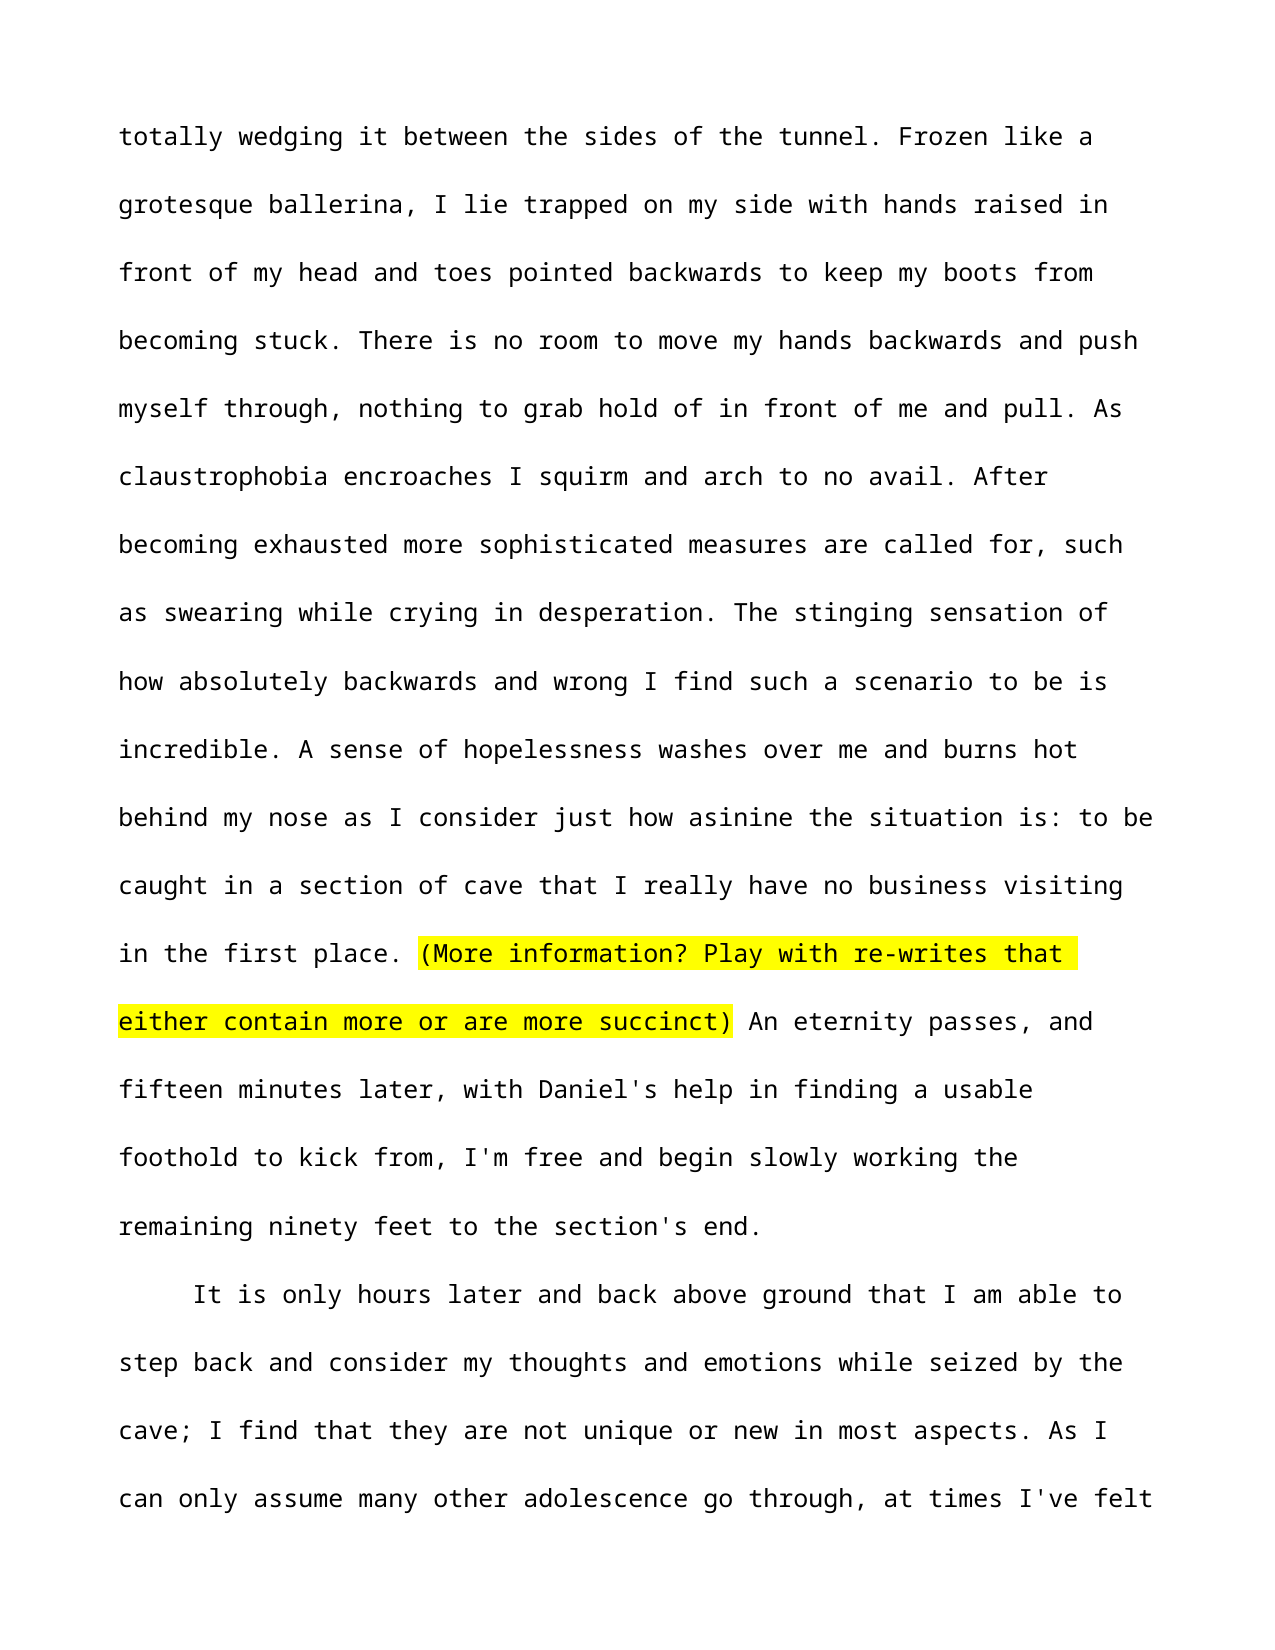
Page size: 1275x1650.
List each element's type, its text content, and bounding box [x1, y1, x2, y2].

text It is only hours later and back above ground that I am able to step back and consider my thoughts and emotions while seized by the cave; I find that they are not unique or new in most aspects. As I can only assume many other adolescence go through, at times I've felt [118, 1276, 1157, 1515]
text totally wedging it between the sides of the tunnel. Frozen like a grotesque ballerina, I lie trapped on my side with hands raised in front of my head and toes pointed backwards to keep my boots from becoming stuck. There is no room to move my hands backwards and push myself through, nothing to grab hold of in front of me and pull. As claustrophobia encroaches I squirm and arch to no avail. After becoming exhausted more sophisticated measures are called for, such as swearing while crying in desperation. The stinging sensation of how absolutely backwards and wrong I find such a scenario to be is incredible. A sense of hopelessness washes over me and burns hot behind my nose as I consider just how asinine the situation is: to be caught in a section of cave that I really have no business visiting in the first place. (More information? Play with re-writes that either contain more or are more succinct) An eternity passes, and fifteen minutes later, with Daniel's help in finding a usable foothold to kick from, I'm free and begin slowly working the remaining ninety feet to the section's end. [118, 118, 1157, 1242]
